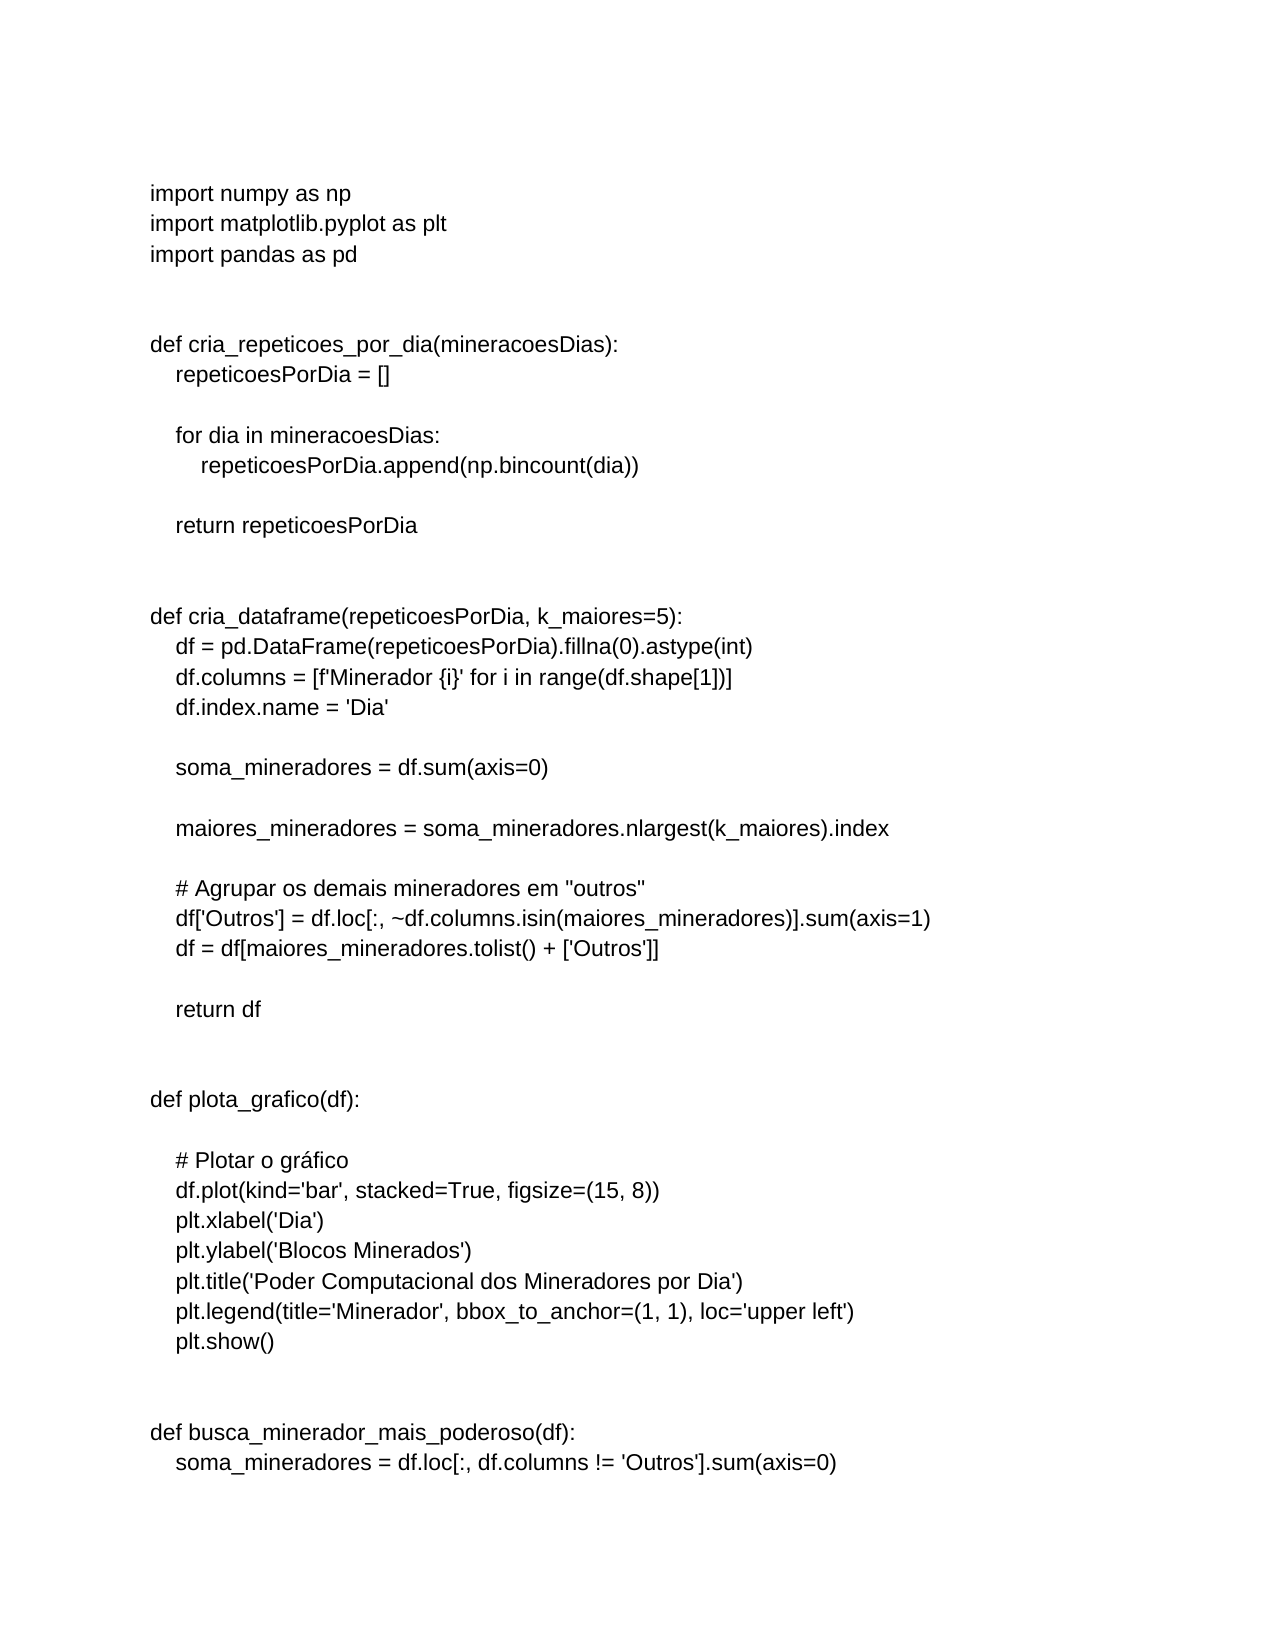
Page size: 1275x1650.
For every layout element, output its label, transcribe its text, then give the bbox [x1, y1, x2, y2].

text soma_mineradores = df.loc[:, df.columns != 'Outros'].sum(axis=0) [150, 1449, 1125, 1475]
text soma_mineradores = df.sum(axis=0) [150, 754, 1125, 781]
text def cria_repeticoes_por_dia(mineracoesDias): [150, 331, 1125, 358]
text import numpy as np [150, 180, 1125, 207]
text df.plot(kind='bar', stacked=True, figsize=(15, 8)) [150, 1177, 1125, 1203]
text def cria_dataframe(repeticoesPorDia, k_maiores=5): [150, 603, 1125, 629]
text plt.legend(title='Minerador', bbox_to_anchor=(1, 1), loc='upper left') [150, 1298, 1125, 1324]
text df = df[maiores_mineradores.tolist() + ['Outros']] [150, 935, 1125, 962]
text return repeticoesPorDia [150, 512, 1125, 539]
text plt.xlabel('Dia') [150, 1207, 1125, 1234]
text # Agrupar os demais mineradores em "outros" [150, 875, 1125, 901]
text repeticoesPorDia.append(np.bincount(dia)) [150, 452, 1125, 478]
text df = pd.DataFrame(repeticoesPorDia).fillna(0).astype(int) [150, 633, 1125, 660]
text def busca_minerador_mais_poderoso(df): [150, 1419, 1125, 1445]
text df.columns = [f'Minerador {i}' for i in range(df.shape[1])] [150, 663, 1125, 690]
text return df [150, 996, 1125, 1022]
text plt.title('Poder Computacional dos Mineradores por Dia') [150, 1268, 1125, 1294]
text df['Outros'] = df.loc[:, ~df.columns.isin(maiores_mineradores)].sum(axis=1) [150, 905, 1125, 932]
text repeticoesPorDia = [] [150, 361, 1125, 388]
text plt.ylabel('Blocos Minerados') [150, 1237, 1125, 1264]
text # Plotar o gráfico [150, 1147, 1125, 1173]
text def plota_grafico(df): [150, 1086, 1125, 1113]
text plt.show() [150, 1328, 1125, 1354]
text df.index.name = 'Dia' [150, 694, 1125, 720]
text for dia in mineracoesDias: [150, 422, 1125, 448]
text import pandas as pd [150, 241, 1125, 267]
text maiores_mineradores = soma_mineradores.nlargest(k_maiores).index [150, 814, 1125, 841]
text import matplotlib.pyplot as plt [150, 210, 1125, 237]
